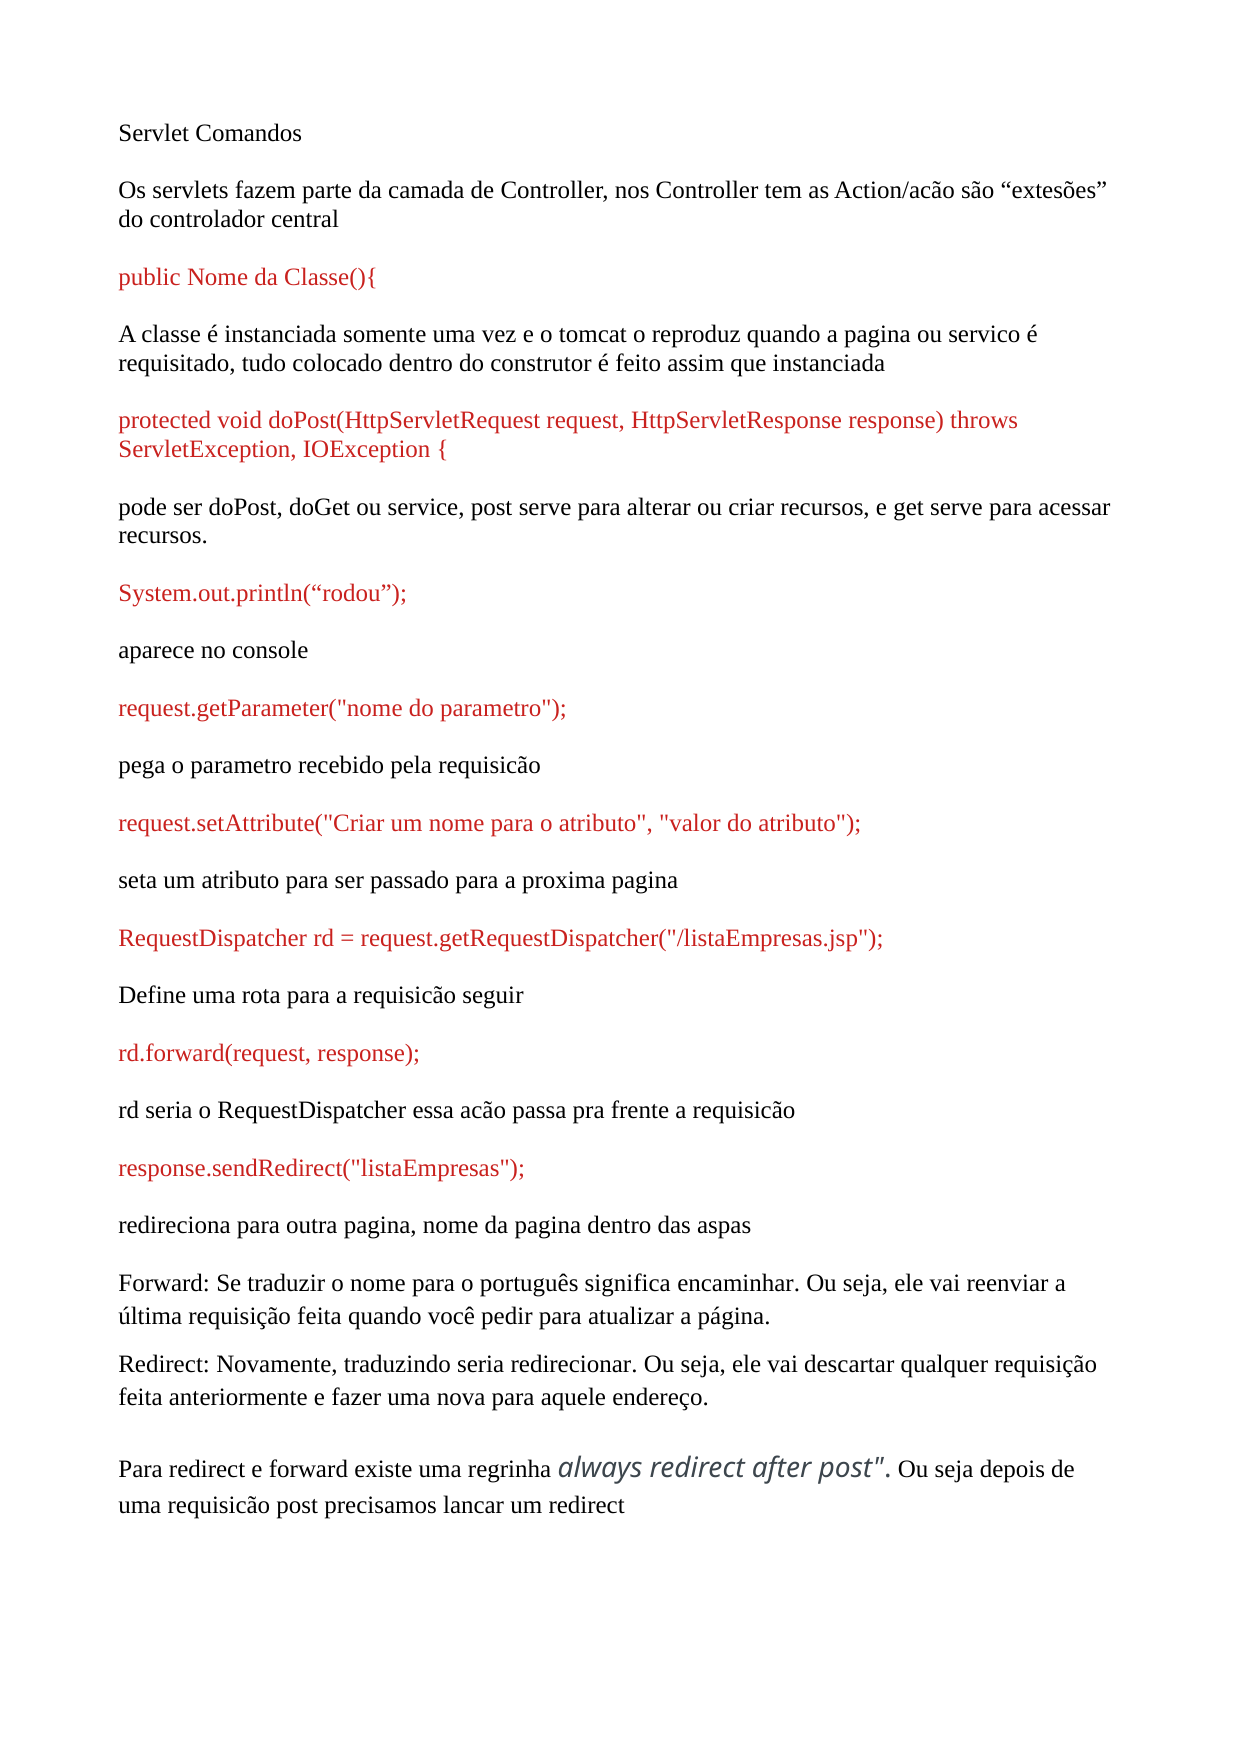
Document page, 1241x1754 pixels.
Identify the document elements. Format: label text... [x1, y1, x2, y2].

text System.out.println(“rodou”); [118, 578, 1122, 607]
text Para redirect e forward existe uma regrinha always redirect after post". Ou seja depois de uma requisicão post precisamos lancar um redirect [118, 1448, 1122, 1519]
text public Nome da Classe(){ [118, 262, 1122, 291]
text protected void doPost(HttpServletRequest request, HttpServletResponse response) throws ServletException, IOException { [118, 406, 1122, 463]
text seta um atributo para ser passado para a proxima pagina [118, 866, 1122, 894]
text redireciona para outra pagina, nome da pagina dentro das aspas [118, 1211, 1122, 1239]
text rd seria o RequestDispatcher essa acão passa pra frente a requisicão [118, 1096, 1122, 1124]
text aparece no console [118, 636, 1122, 664]
text Os servlets fazem parte da camada de Controller, nos Controller tem as Action/acão são “extesões” do controlador central [118, 176, 1122, 233]
text request.getParameter("nome do parametro"); [118, 693, 1122, 722]
text RequestDispatcher rd = request.getRequestDispatcher("/listaEmpresas.jsp"); [118, 923, 1122, 952]
text rd.forward(request, response); [118, 1038, 1122, 1067]
text Forward: Se traduzir o nome para o português significa encaminhar. Ou seja, ele vai reenviar a última requisição feita quando você pedir para atualizar a página. [118, 1268, 1122, 1330]
text request.setAttribute("Criar um nome para o atributo", "valor do atributo"); [118, 808, 1122, 837]
text A classe é instanciada somente uma vez e o tomcat o reproduz quando a pagina ou servico é requisitado, tudo colocado dentro do construtor é feito assim que instanciada [118, 319, 1122, 377]
text pode ser doPost, doGet ou service, post serve para alterar ou criar recursos, e get serve para acessar recursos. [118, 492, 1122, 549]
text Define uma rota para a requisicão seguir [118, 981, 1122, 1009]
text pega o parametro recebido pela requisicão [118, 751, 1122, 779]
text response.sendRedirect("listaEmpresas"); [118, 1153, 1122, 1182]
text Redirect: Novamente, traduzindo seria redirecionar. Ou seja, ele vai descartar qualquer requisição feita anteriormente e fazer uma nova para aquele endereço. [118, 1349, 1122, 1411]
text Servlet Comandos [118, 118, 1122, 147]
